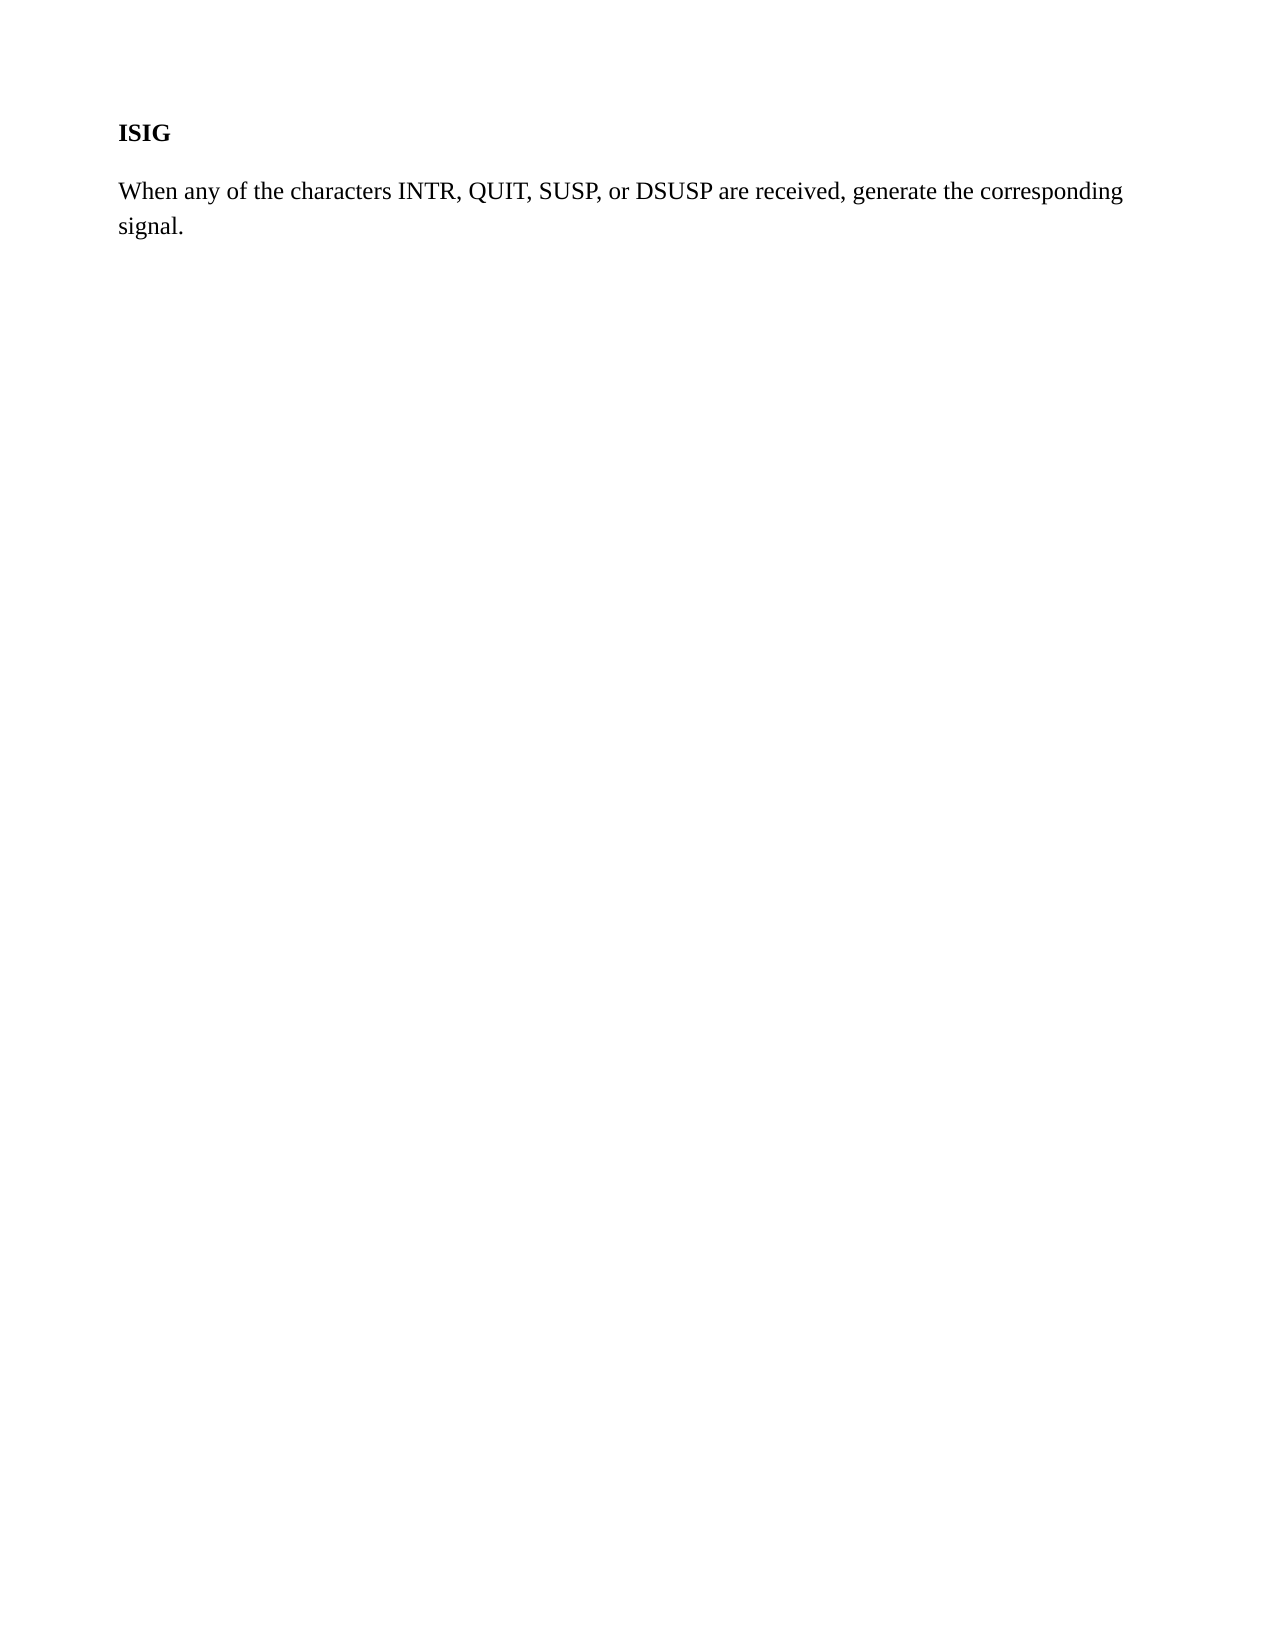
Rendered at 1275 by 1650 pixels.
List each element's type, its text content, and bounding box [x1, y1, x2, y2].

text ISIG [118, 118, 1157, 147]
text When any of the characters INTR, QUIT, SUSP, or DSUSP are received, generate the corresponding signal. [118, 176, 1157, 239]
